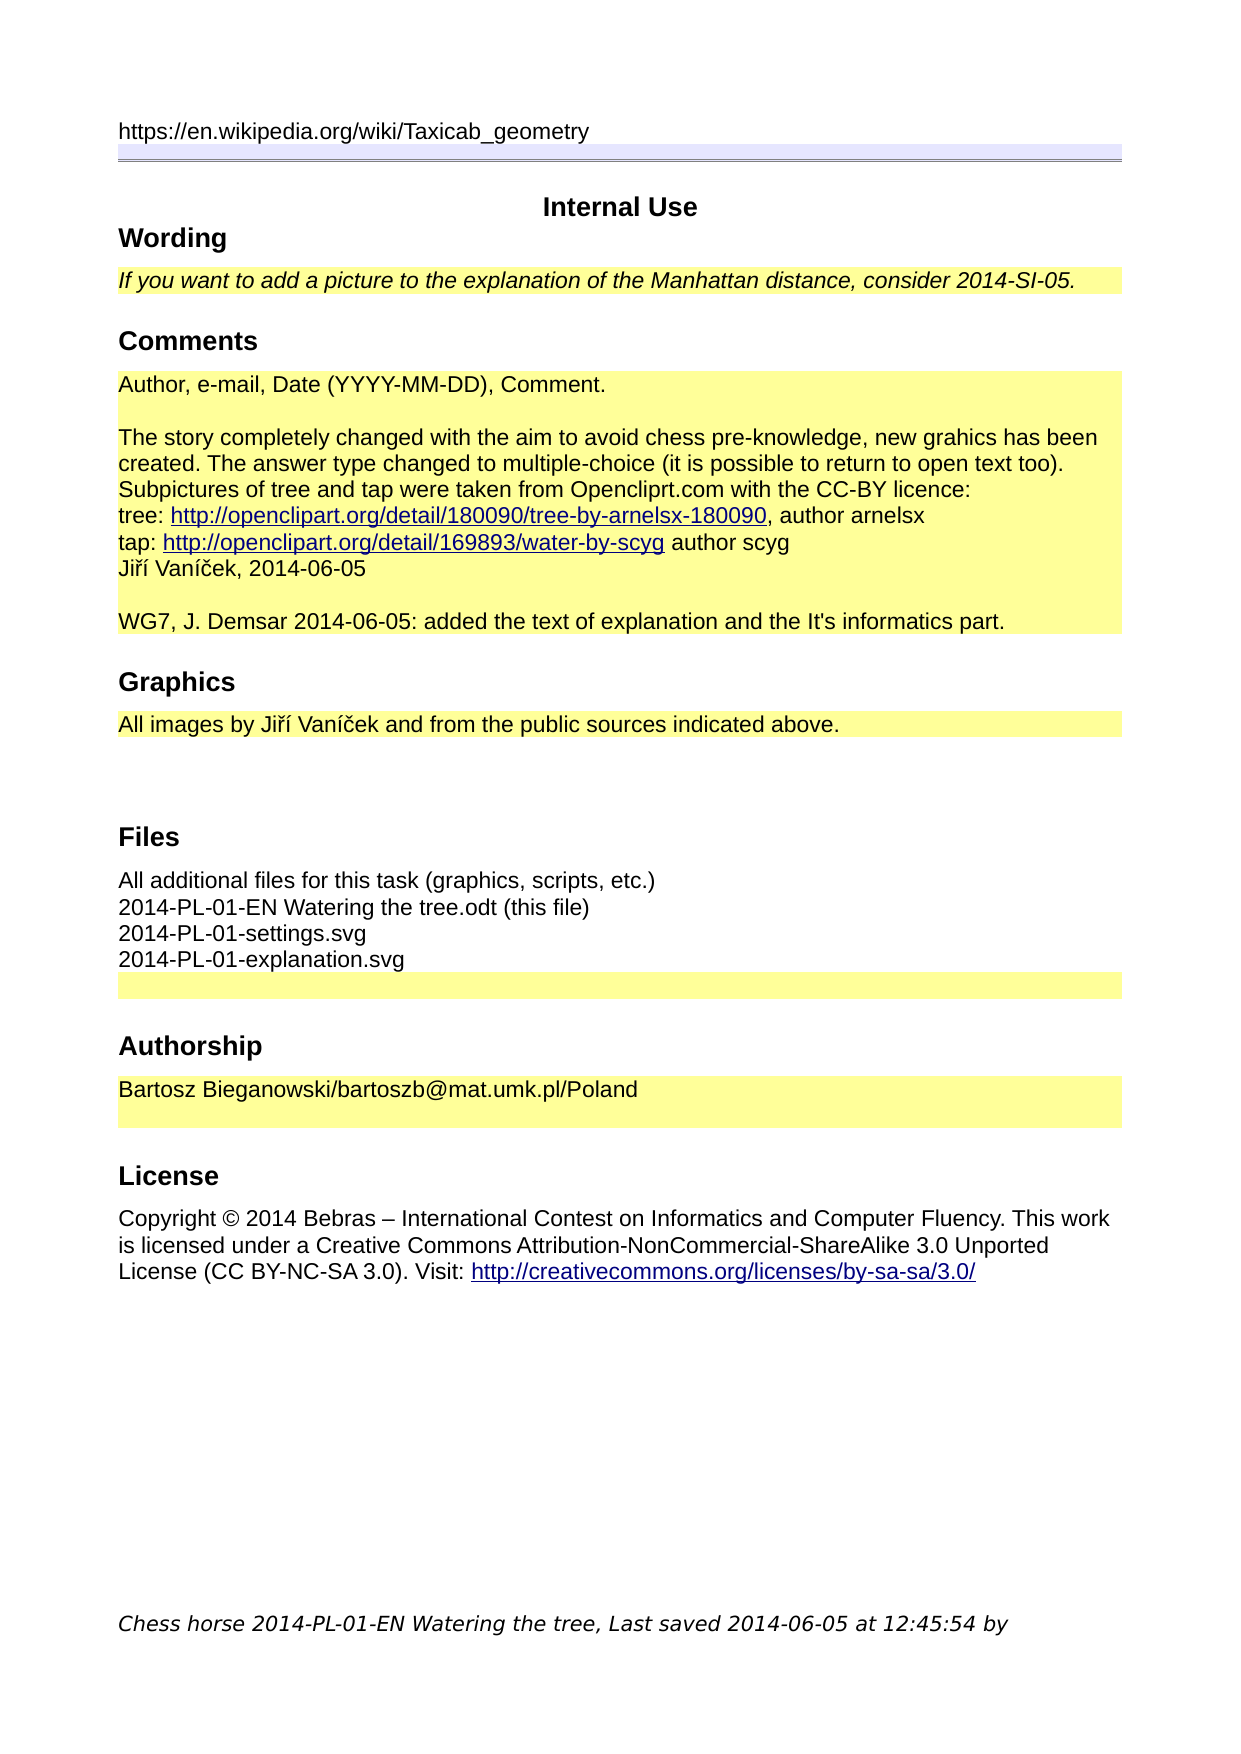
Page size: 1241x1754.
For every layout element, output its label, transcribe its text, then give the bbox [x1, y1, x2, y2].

subtitle Internal Use [118, 191, 1122, 222]
text 2014-PL-01-settings.svg [118, 920, 1122, 946]
subtitle Files [118, 821, 1122, 853]
text Bartosz Bieganowski/bartoszb@mat.umk.pl/Poland [118, 1076, 1122, 1102]
subtitle License [118, 1160, 1122, 1191]
subtitle Graphics [118, 666, 1122, 697]
subtitle Authorship [118, 1030, 1122, 1061]
text WG7, J. Demsar 2014-06-05: added the text of explanation and the It's informatics part. [118, 608, 1122, 634]
text All additional files for this task (graphics, scripts, etc.) [118, 867, 1122, 893]
subtitle Wording [118, 222, 1122, 253]
text Author, e-mail, Date (YYYY-MM-DD), Comment. [118, 371, 1122, 397]
text https://en.wikipedia.org/wiki/Taxicab_geometry [118, 118, 1122, 144]
text Subpictures of tree and tap were taken from Opencliprt.com with the CC-BY licence: [118, 476, 1122, 502]
subtitle Comments [118, 325, 1122, 356]
text 2014-PL-01-EN Watering the tree.odt (this file) [118, 893, 1122, 920]
text Jiří Vaníček, 2014-06-05 [118, 555, 1122, 582]
text 2014-PL-01-explanation.svg [118, 946, 1122, 972]
text tap: http://openclipart.org/detail/169893/water-by-scyg author scyg [118, 529, 1122, 555]
text tree: http://openclipart.org/detail/180090/tree-by-arnelsx-180090, author arnelsx [118, 502, 1122, 529]
text The story completely changed with the aim to avoid chess pre-knowledge, new grahics has been created. The answer type changed to multiple-choice (it is possible to return to open text too). [118, 423, 1122, 476]
text All images by Jiří Vaníček and from the public sources indicated above. [118, 711, 1122, 737]
text Copyright © 2014 Bebras – International Contest on Informatics and Computer Fluency. This work is licensed under a Creative Commons Attribution-NonCommercial-ShareAlike 3.0 Unported License (CC BY-NC-SA 3.0). Visit: http://creativecommons.org/licenses/by-sa-sa/3.0/ [118, 1205, 1122, 1284]
text If you want to add a picture to the explanation of the Manhattan distance, consider 2014-SI-05. [118, 267, 1122, 294]
